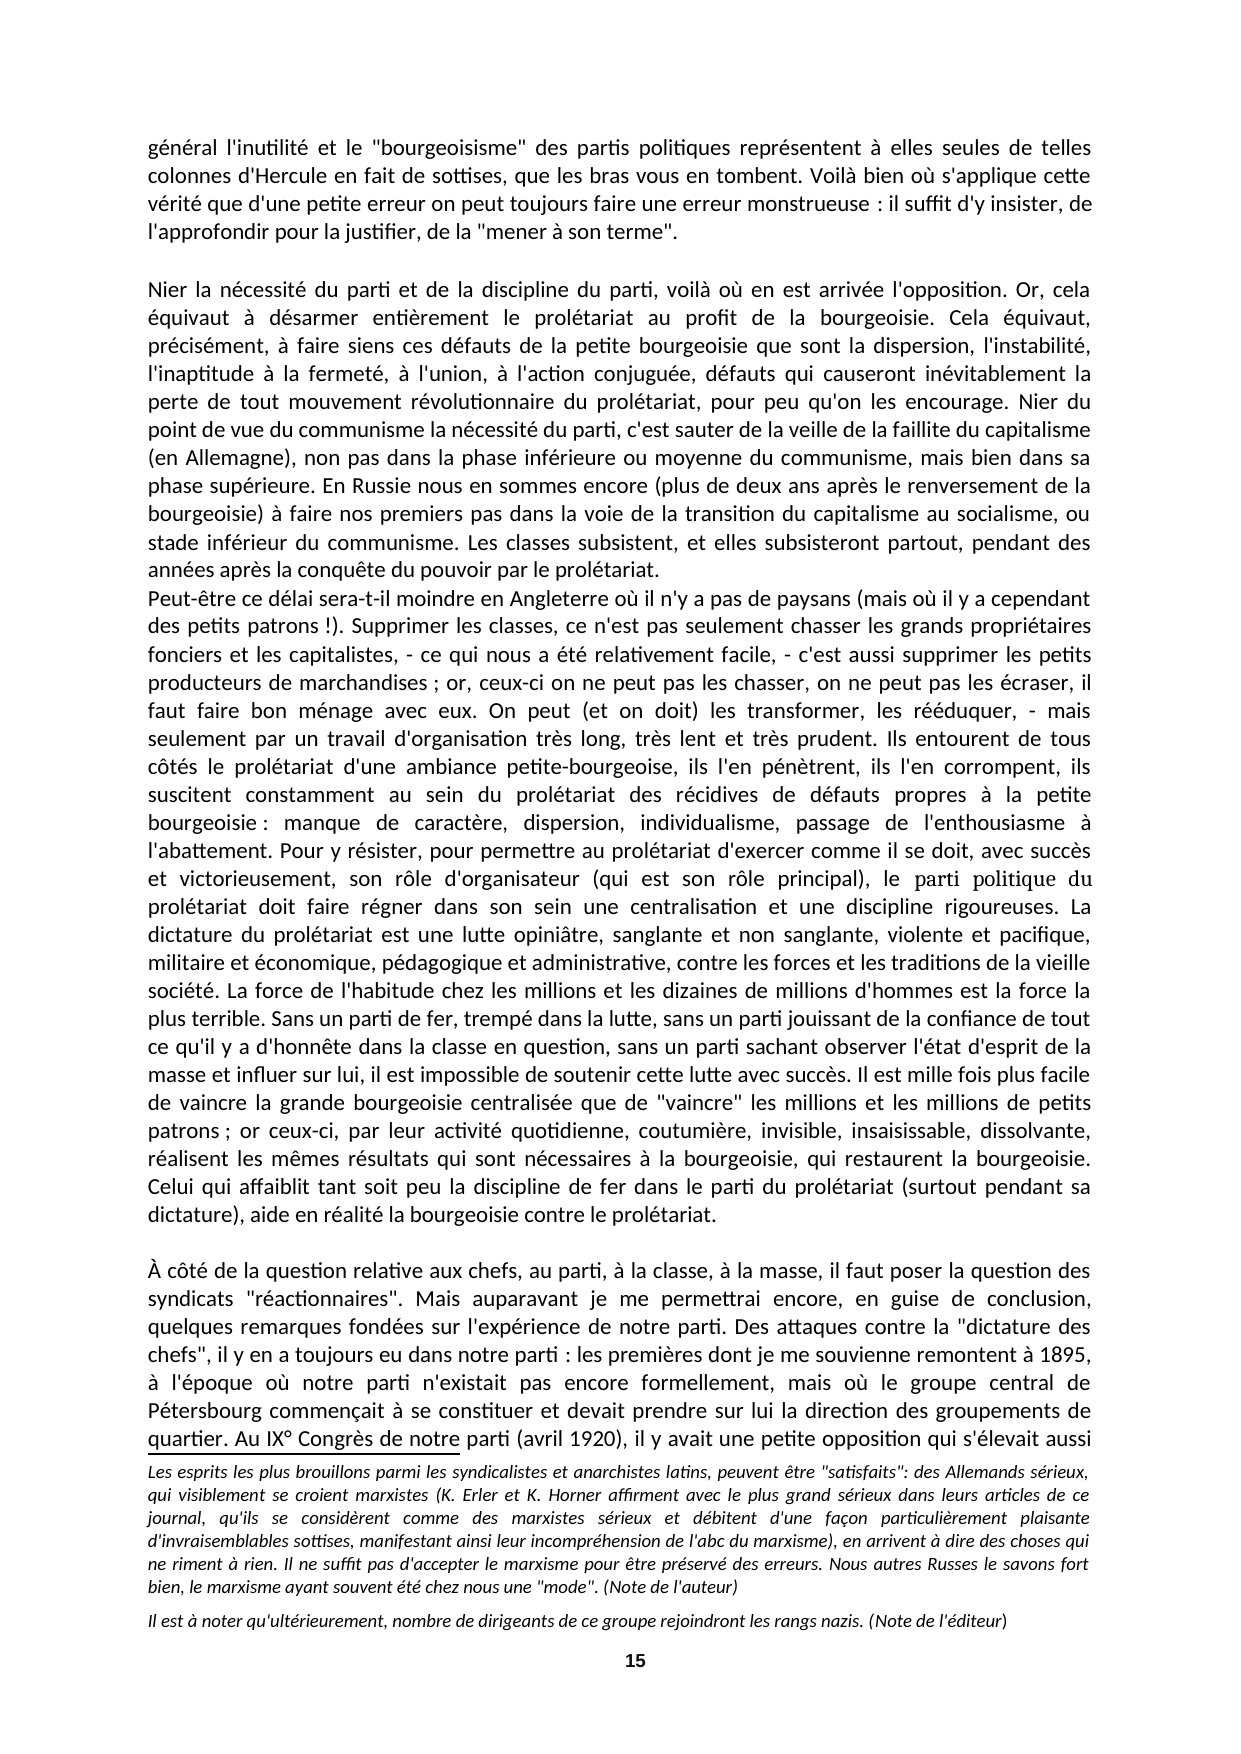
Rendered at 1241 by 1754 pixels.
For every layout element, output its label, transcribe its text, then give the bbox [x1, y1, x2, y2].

text Il est à noter qu'ultérieurement, nombre de dirigeants de ce groupe rejoindront les rangs nazis. (Note de l'éditeur) [148, 1609, 1093, 1632]
text Nier la nécessité du parti et de la discipline du parti, voilà où en est arrivée l'opposition. Or, cela équivaut à désarmer entièrement le prolétariat au profit de la bourgeoisie. Cela équivaut, précisément, à faire siens ces défauts de la petite bourgeoisie que sont la dispersion, l'instabilité, l'inaptitude à la fermeté, à l'union, à l'action conjuguée, défauts qui causeront inévitablement la perte de tout mouvement révolutionnaire du prolétariat, pour peu qu'on les encourage. Nier du point de vue du communisme la nécessité du parti, c'est sauter de la veille de la faillite du capitalisme (en Allemagne), non pas dans la phase inférieure ou moyenne du communisme, mais bien dans sa phase supérieure. En Russie nous en sommes encore (plus de deux ans après le renversement de la bourgeoisie) à faire nos premiers pas dans la voie de la transition du capitalisme au socialisme, ou stade inférieur du communisme. Les classes subsistent, et elles subsisteront partout, pendant des années après la conquête du pouvoir par le prolétariat. [148, 275, 1093, 584]
text Peut-être ce délai sera-t-il moindre en Angleterre où il n'y a pas de paysans (mais où il y a cependant des petits patrons !). Supprimer les classes, ce n'est pas seulement chasser les grands propriétaires fonciers et les capitalistes, - ce qui nous a été relativement facile, - c'est aussi supprimer les petits producteurs de marchandises ; or, ceux-ci on ne peut pas les chasser, on ne peut pas les écraser, il faut faire bon ménage avec eux. On peut (et on doit) les transformer, les rééduquer, - mais seulement par un travail d'organisation très long, très lent et très prudent. Ils entourent de tous côtés le prolétariat d'une ambiance petite-bourgeoise, ils l'en pénètrent, ils l'en corrompent, ils suscitent constamment au sein du prolétariat des récidives de défauts propres à la petite bourgeoisie : manque de caractère, dispersion, individualisme, passage de l'enthousiasme à l'abattement. Pour y résister, pour permettre au prolétariat d'exercer comme il se doit, avec succès et victorieusement, son rôle d'organisateur (qui est son rôle principal), le parti politique du prolétariat doit faire régner dans son sein une centralisation et une discipline rigoureuses. La dictature du prolétariat est une lutte opiniâtre, sanglante et non sanglante, violente et pacifique, militaire et économique, pédagogique et administrative, contre les forces et les traditions de la vieille société. La force de l'habitude chez les millions et les dizaines de millions d'hommes est la force la plus terrible. Sans un parti de fer, trempé dans la lutte, sans un parti jouissant de la confiance de tout ce qu'il y a d'honnête dans la classe en question, sans un parti sachant observer l'état d'esprit de la masse et influer sur lui, il est impossible de soutenir cette lutte avec succès. Il est mille fois plus facile de vaincre la grande bourgeoisie centralisée que de "vaincre" les millions et les millions de petits patrons ; or ceux-ci, par leur activité quotidienne, coutumière, invisible, insaisissable, dissolvante, réalisent les mêmes résultats qui sont nécessaires à la bourgeoisie, qui restaurent la bourgeoisie. Celui qui affaiblit tant soit peu la discipline de fer dans le parti du prolétariat (surtout pendant sa dictature), aide en réalité la bourgeoisie contre le prolétariat. [148, 584, 1093, 1228]
text Les esprits les plus brouillons parmi les syndicalistes et anarchistes latins, peuvent être "satisfaits": des Allemands sérieux, qui visiblement se croient marxistes (K. Erler et K. Horner affirment avec le plus grand sérieux dans leurs articles de ce journal, qu'ils se considèrent comme des marxistes sérieux et débitent d'une façon particulièrement plaisante d'invraisemblables sottises, manifestant ainsi leur incompréhension de l'abc du marxisme), en arrivent à dire des choses qui ne riment à rien. Il ne suffit pas d'accepter le marxisme pour être préservé des erreurs. Nous autres Russes le savons fort bien, le marxisme ayant souvent été chez nous une "mode". (Note de l'auteur) [148, 1460, 1093, 1598]
text général l'inutilité et le "bourgeoisisme" des partis politiques représentent à elles seules de telles colonnes d'Hercule en fait de sottises, que les bras vous en tombent. Voilà bien où s'applique cette vérité que d'une petite erreur on peut toujours faire une erreur monstrueuse : il suffit d'y insister, de l'approfondir pour la justifier, de la "mener à son terme". [148, 133, 1093, 245]
text À côté de la question relative aux chefs, au parti, à la classe, à la masse, il faut poser la question des syndicats "réactionnaires". Mais auparavant je me permettrai encore, en guise de conclusion, quelques remarques fondées sur l'expérience de notre parti. Des attaques contre la "dictature des chefs", il y en a toujours eu dans notre parti : les premières dont je me souvienne remontent à 1895, à l'époque où notre parti n'existait pas encore formellement, mais où le groupe central de Pétersbourg commençait à se constituer et devait prendre sur lui la direction des groupements de quartier. Au IX° Congrès de notre parti (avril 1920), il y avait une petite opposition qui s'élevait aussi [148, 1256, 1093, 1452]
